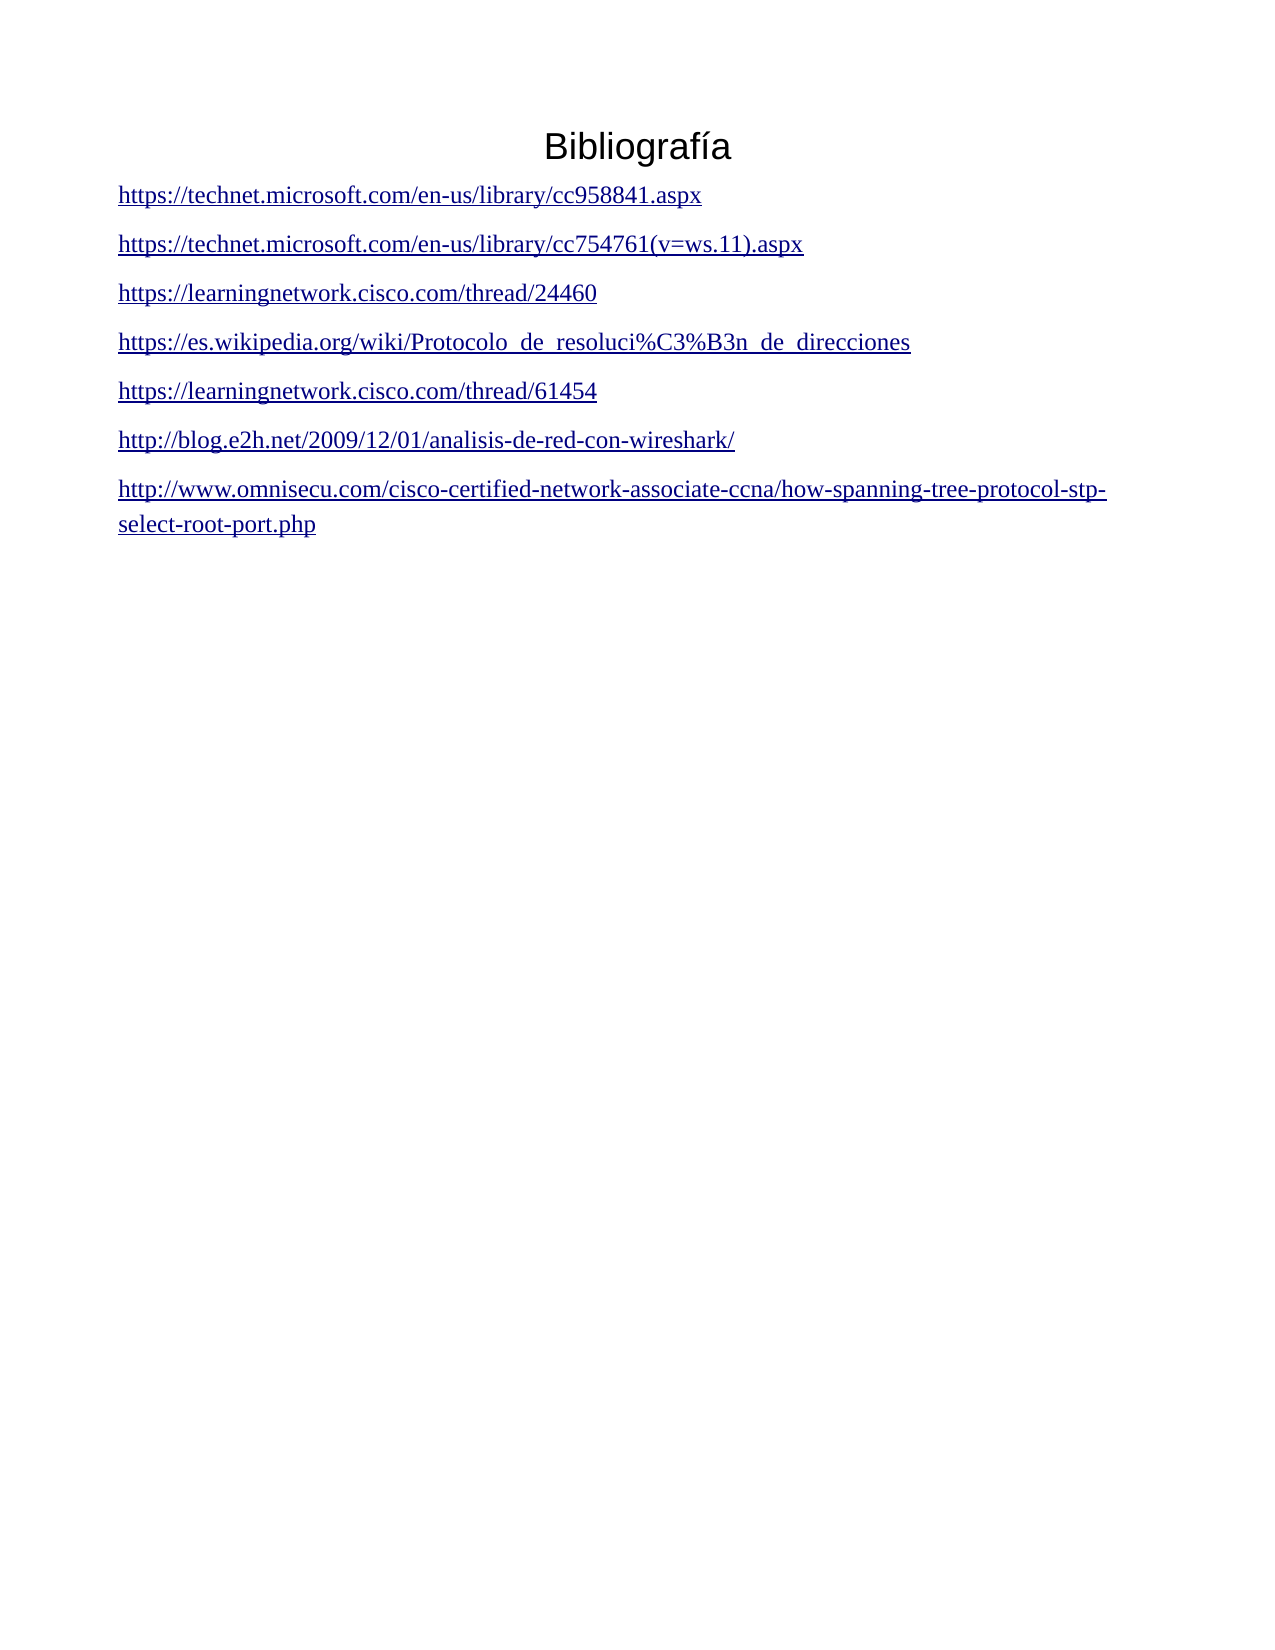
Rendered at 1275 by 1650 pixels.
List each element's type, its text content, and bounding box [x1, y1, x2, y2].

text http://blog.e2h.net/2009/12/01/analisis-de-red-con-wireshark/ [118, 425, 1157, 454]
text http://www.omnisecu.com/cisco-certified-network-associate-ccna/how-spanning-tree-protocol-stp-select-root-port.php [118, 474, 1157, 538]
text https://es.wikipedia.org/wiki/Protocolo_de_resoluci%C3%B3n_de_direcciones [118, 327, 1157, 356]
text https://learningnetwork.cisco.com/thread/61454 [118, 376, 1157, 405]
text https://learningnetwork.cisco.com/thread/24460 [118, 278, 1157, 307]
subtitle Bibliografía [118, 124, 1157, 167]
text https://technet.microsoft.com/en-us/library/cc958841.aspx [118, 180, 1157, 209]
text https://technet.microsoft.com/en-us/library/cc754761(v=ws.11).aspx [118, 229, 1157, 258]
